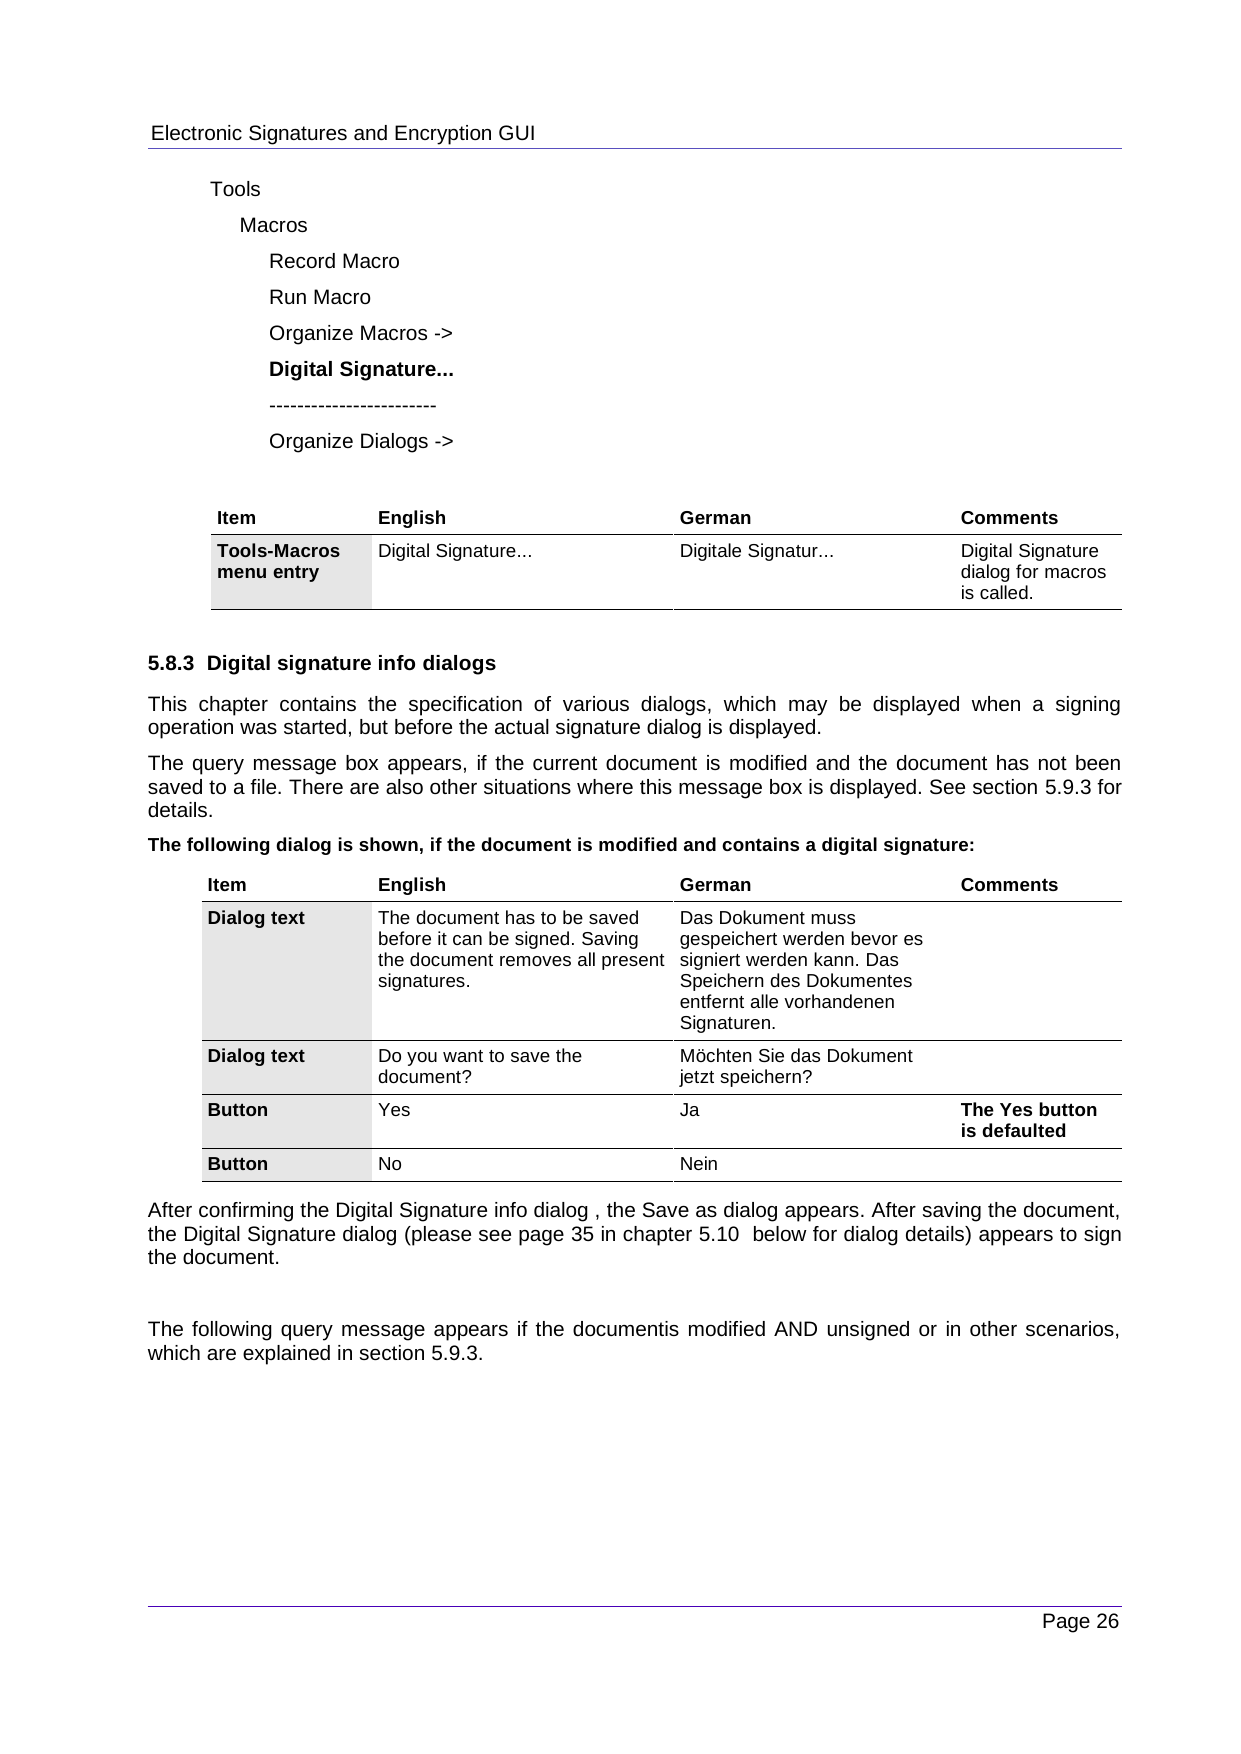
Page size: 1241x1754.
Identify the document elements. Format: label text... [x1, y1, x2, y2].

table_header Comments [955, 869, 1122, 901]
table_cell Tools-Macros menu entry [211, 535, 372, 609]
list Organize Macros -> [239, 321, 1122, 345]
text The following query message appears if the documentis modified AND unsigned or in other scenarios, which are explained in section 5.9.3. [148, 1318, 1122, 1365]
list Tools [180, 177, 1122, 201]
list Macros [210, 213, 1122, 237]
table_header English [372, 501, 673, 534]
text This chapter contains the specification of various dialogs, which may be displayed when a signing operation was started, but before the actual signature dialog is displayed. [148, 692, 1122, 739]
table_cell Das Dokument muss gespeichert werden bevor es signiert werden kann. Das Speichern des Dokumentes entfernt alle vorhandenen Signaturen. [674, 902, 955, 1040]
table_header English [372, 869, 673, 901]
text After confirming the Digital Signature info dialog , the Save as dialog appears. After saving the document, the Digital Signature dialog (please see page 35 in chapter 5.10 below for dialog details) appears to sign the document. [148, 1198, 1122, 1269]
table_cell No [372, 1149, 673, 1181]
table_header German [674, 869, 955, 901]
list ------------------------ [239, 393, 1122, 417]
table_cell [955, 1041, 1122, 1094]
table_cell Ja [674, 1095, 955, 1148]
list Organize Dialogs -> [239, 429, 1122, 453]
table_header Item [211, 501, 372, 534]
table_cell The Yes button is defaulted [955, 1095, 1122, 1148]
text The following dialog is shown, if the document is modified and contains a digital signature: [148, 835, 1122, 856]
table_header German [674, 501, 955, 534]
table_cell Digital Signature dialog for macros is called. [955, 535, 1122, 609]
subtitle Digital signature info dialogs [148, 651, 1122, 674]
table_cell Digital Signature... [372, 535, 673, 609]
table_cell Button [202, 1149, 372, 1181]
list Run Macro [239, 285, 1122, 309]
table_header Item [202, 869, 372, 901]
table_cell Digitale Signatur... [674, 535, 955, 609]
table_cell [955, 1149, 1122, 1181]
table_cell Button [202, 1095, 372, 1148]
table_cell Do you want to save the document? [372, 1041, 673, 1094]
table_cell [955, 902, 1122, 1040]
table_cell Nein [674, 1149, 955, 1181]
text The query message box appears, if the current document is modified and the document has not been saved to a file. There are also other situations where this message box is displayed. See section 5.9.3 for details. [148, 752, 1122, 822]
table_cell Dialog text [202, 902, 372, 1040]
table_cell Möchten Sie das Dokument jetzt speichern? [674, 1041, 955, 1094]
table_cell Yes [372, 1095, 673, 1148]
table_header Comments [955, 501, 1122, 534]
list Digital Signature... [239, 357, 1122, 381]
table_cell Dialog text [202, 1041, 372, 1094]
list Record Macro [239, 249, 1122, 273]
table_cell The document has to be saved before it can be signed. Saving the document removes all present signatures. [372, 902, 673, 1040]
